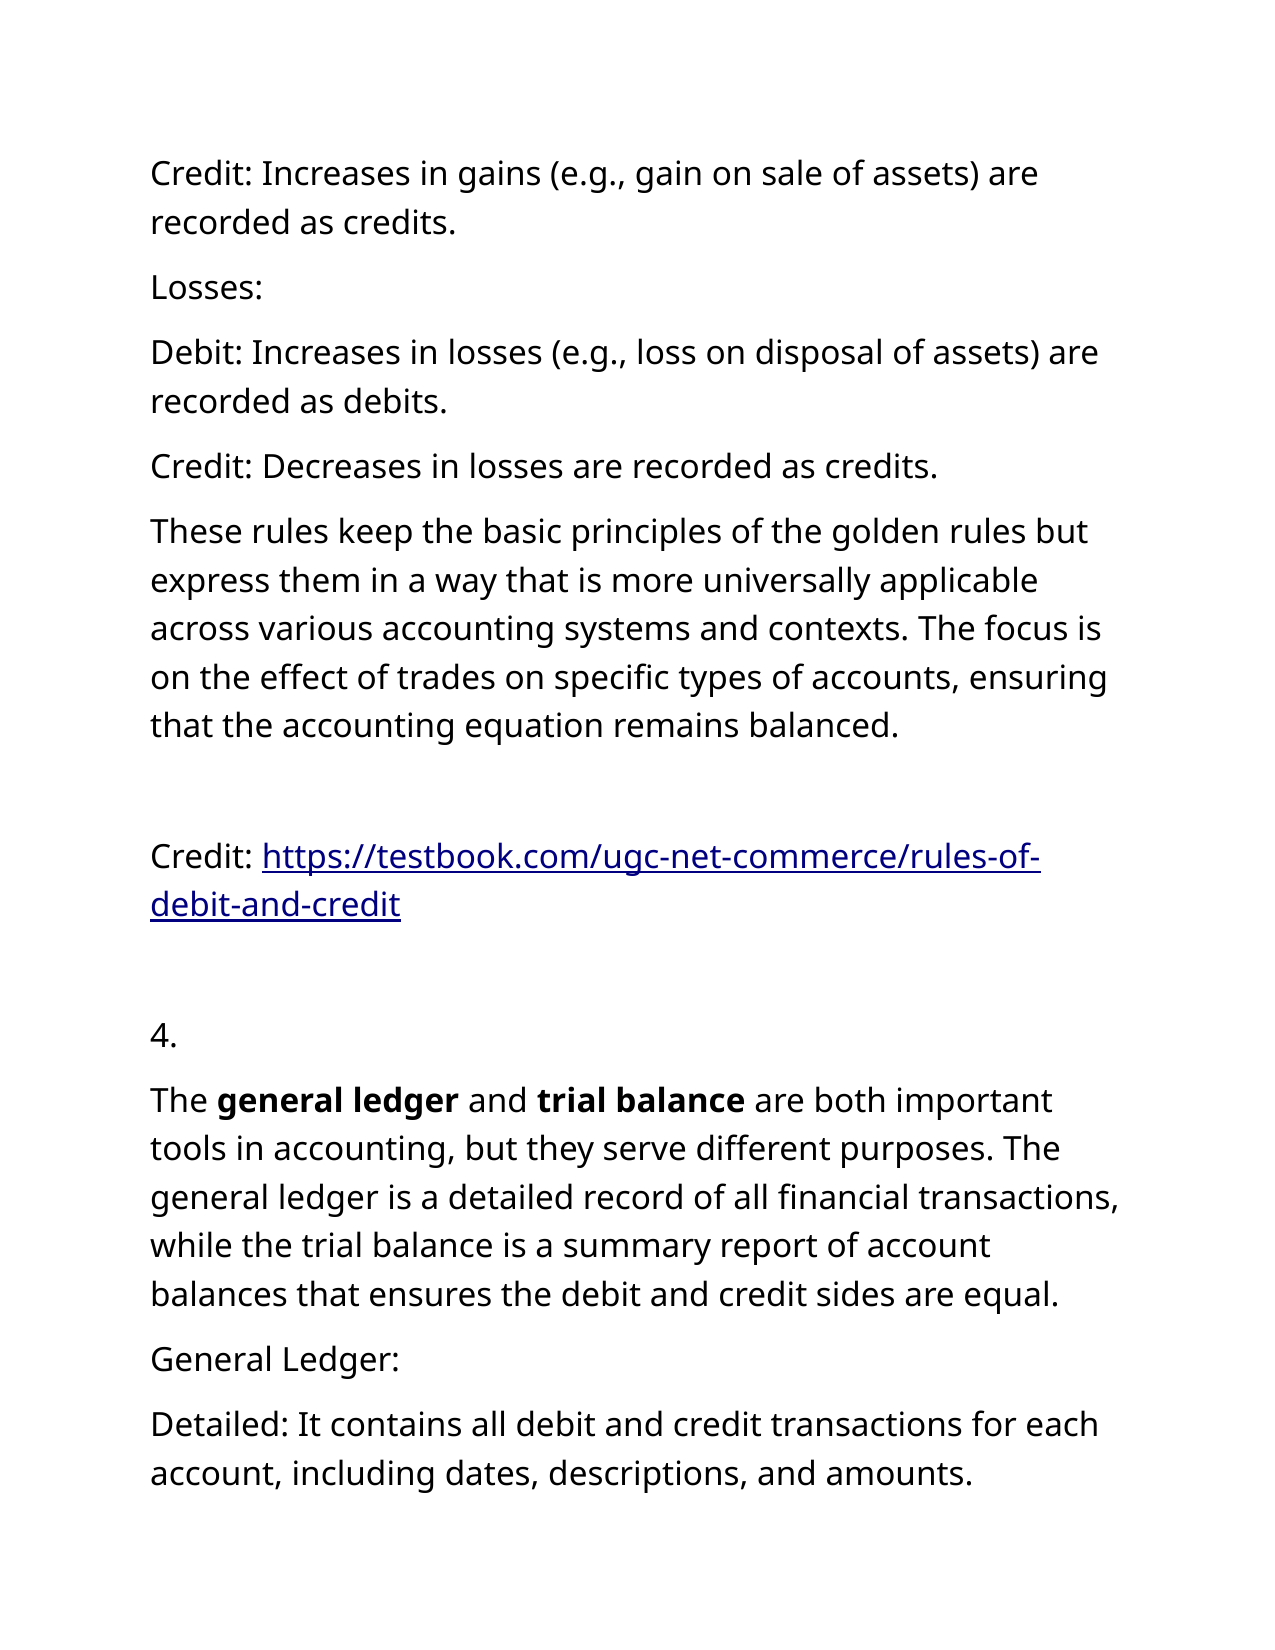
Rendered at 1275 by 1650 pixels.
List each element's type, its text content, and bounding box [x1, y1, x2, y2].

text The general ledger and trial balance are both important tools in accounting, but they serve different purposes. The general ledger is a detailed record of all financial transactions, while the trial balance is a summary report of account balances that ensures the debit and credit sides are equal. [150, 1077, 1125, 1316]
text Losses: [150, 264, 1125, 309]
text Debit: Increases in losses (e.g., loss on disposal of assets) are recorded as debits. [150, 329, 1125, 423]
text Credit: Decreases in losses are recorded as credits. [150, 443, 1125, 488]
text Credit: https://testbook.com/ugc-net-commerce/rules-of-debit-and-credit [150, 832, 1125, 926]
text 4. [150, 1011, 1125, 1057]
text Credit: Increases in gains (e.g., gain on sale of assets) are recorded as credits. [150, 150, 1125, 244]
text General Ledger: [150, 1336, 1125, 1381]
text Detailed: It contains all debit and credit transactions for each account, including dates, descriptions, and amounts. [150, 1401, 1125, 1495]
text These rules keep the basic principles of the golden rules but express them in a way that is more universally applicable across various accounting systems and contexts. The focus is on the effect of trades on specific types of accounts, ensuring that the accounting equation remains balanced. [150, 508, 1125, 747]
